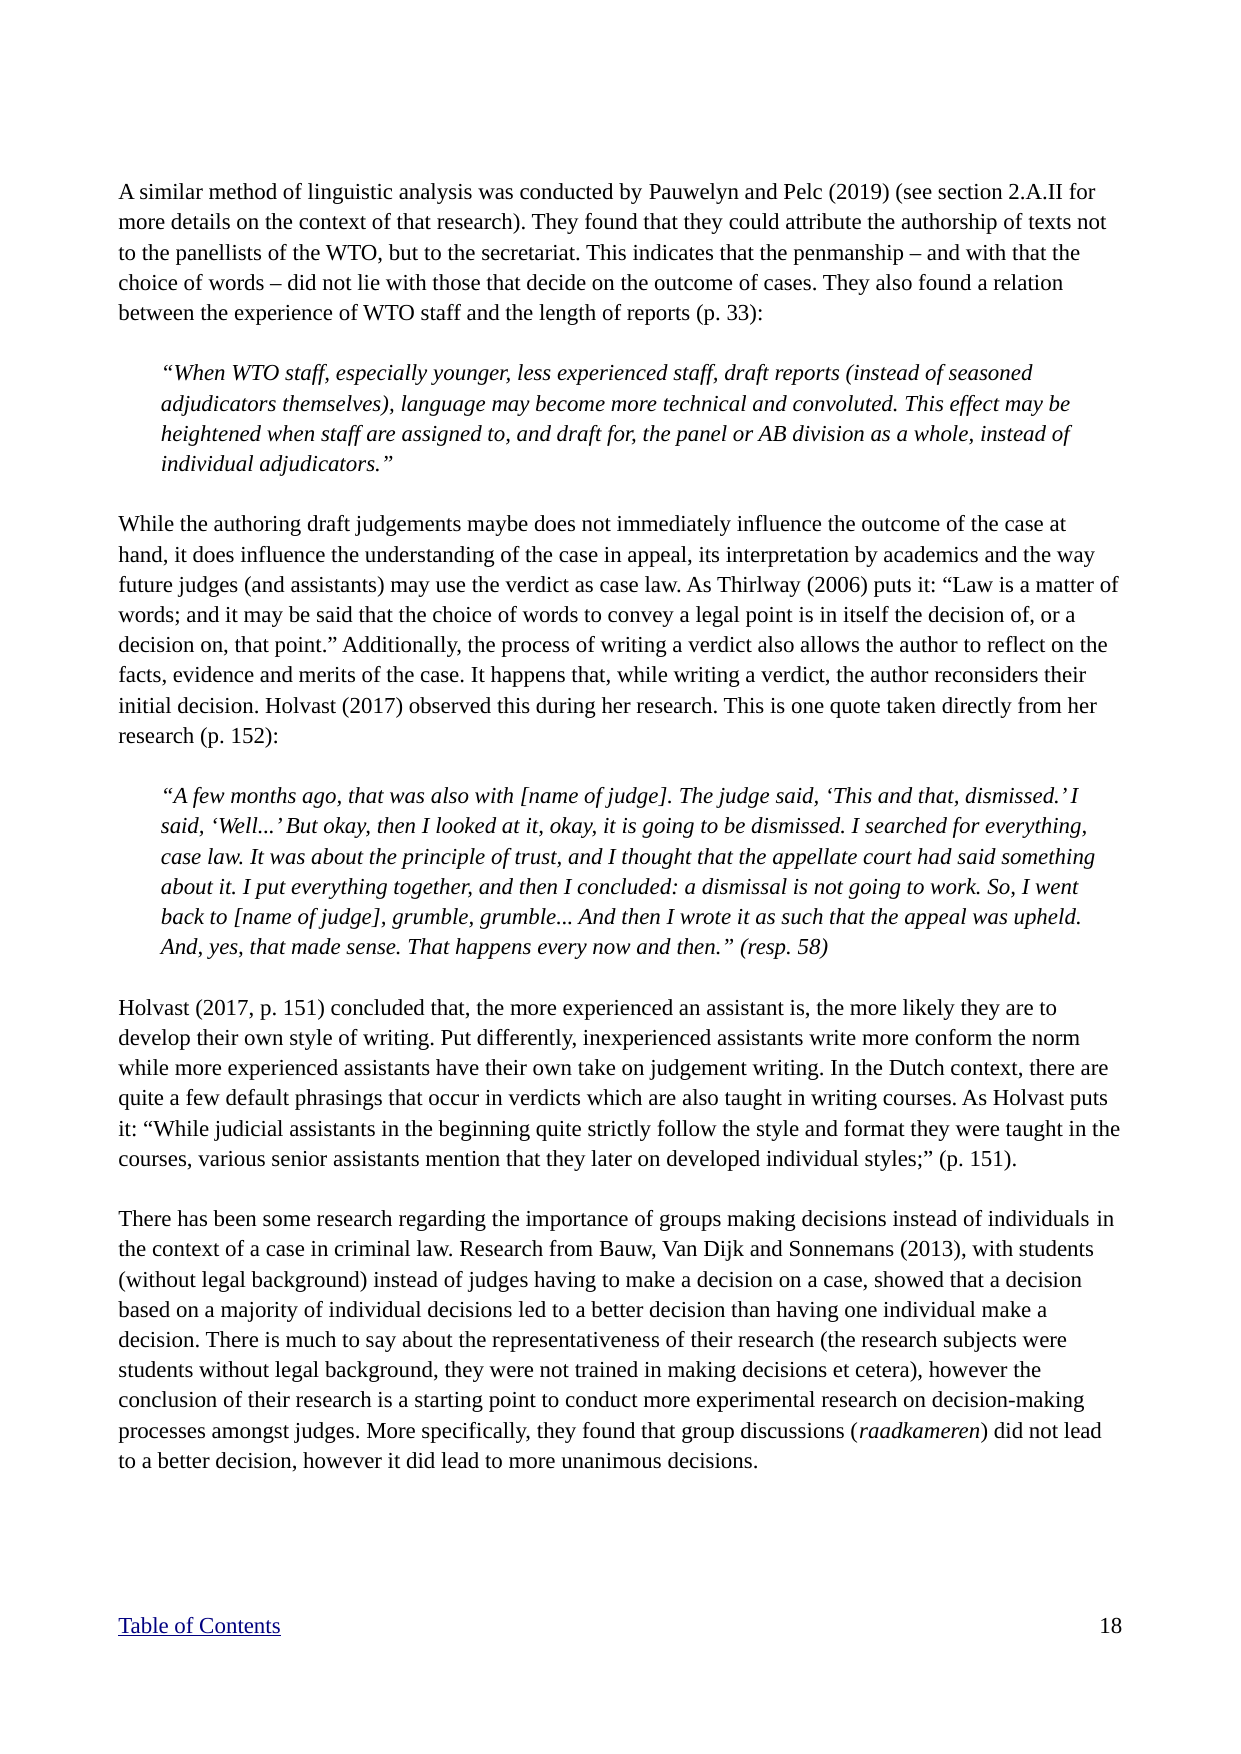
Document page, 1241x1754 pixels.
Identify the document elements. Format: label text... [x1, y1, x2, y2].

text While the authoring draft judgements maybe does not immediately influence the outcome of the case at hand, it does influence the understanding of the case in appeal, its interpretation by academics and the way future judges (and assistants) may use the verdict as case law. As Thirlway (2006) puts it: “Law is a matter of words; and it may be said that the choice of words to convey a legal point is in itself the decision of, or a decision on, that point.” Additionally, the process of writing a verdict also allows the author to reflect on the facts, evidence and merits of the case. It happens that, while writing a verdict, the author reconsiders their initial decision. Holvast (2017) observed this during her research. This is one quote taken directly from her research (p. 152): [118, 510, 1122, 748]
text A similar method of linguistic analysis was conducted by Pauwelyn and Pelc (2019) (see section 2.A.II for more details on the context of that research). They found that they could attribute the authorship of texts not to the panellists of the WTO, but to the secretariat. This indicates that the penmanship – and with that the choice of words – did not lie with those that decide on the outcome of cases. They also found a relation between the experience of WTO staff and the length of reports (p. 33): [118, 178, 1122, 325]
text There has been some research regarding the importance of groups making decisions instead of individuals in the context of a case in criminal law. Research from Bauw, Van Dijk and Sonnemans (2013), with students (without legal background) instead of judges having to make a decision on a case, showed that a decision based on a majority of individual decisions led to a better decision than having one individual make a decision. There is much to say about the representativeness of their research (the research subjects were students without legal background, they were not trained in making decisions et cetera), however the conclusion of their research is a starting point to conduct more experimental research on decision-making processes amongst judges. More specifically, they found that group discussions (raadkameren) did not lead to a better decision, however it did lead to more unanimous decisions. [118, 1205, 1122, 1473]
text “When WTO staff, especially younger, less experienced staff, draft reports (instead of seasoned adjudicators themselves), language may become more technical and convoluted. This effect may be heightened when staff are assigned to, and draft for, the panel or AB division as a whole, instead of individual adjudicators.” [161, 359, 1122, 476]
text “A few months ago, that was also with [name of judge]. The judge said, ‘This and that, dismissed.’ I said, ‘Well...’ But okay, then I looked at it, okay, it is going to be dismissed. I searched for everything, case law. It was about the principle of trust, and I thought that the appellate court had said something about it. I put everything together, and then I concluded: a dismissal is not going to work. So, I went back to [name of judge], grumble, grumble... And then I wrote it as such that the appeal was upheld. And, yes, that made sense. That happens every now and then.” (resp. 58) [161, 782, 1122, 960]
text Holvast (2017, p. 151) concluded that, the more experienced an assistant is, the more likely they are to develop their own style of writing. Put differently, inexperienced assistants write more conform the norm while more experienced assistants have their own take on judgement writing. In the Dutch context, there are quite a few default phrasings that occur in verdicts which are also taught in writing courses. As Holvast puts it: “While judicial assistants in the beginning quite strictly follow the style and format they were taught in the courses, various senior assistants mention that they later on developed individual styles;” (p. 151). [118, 994, 1122, 1171]
